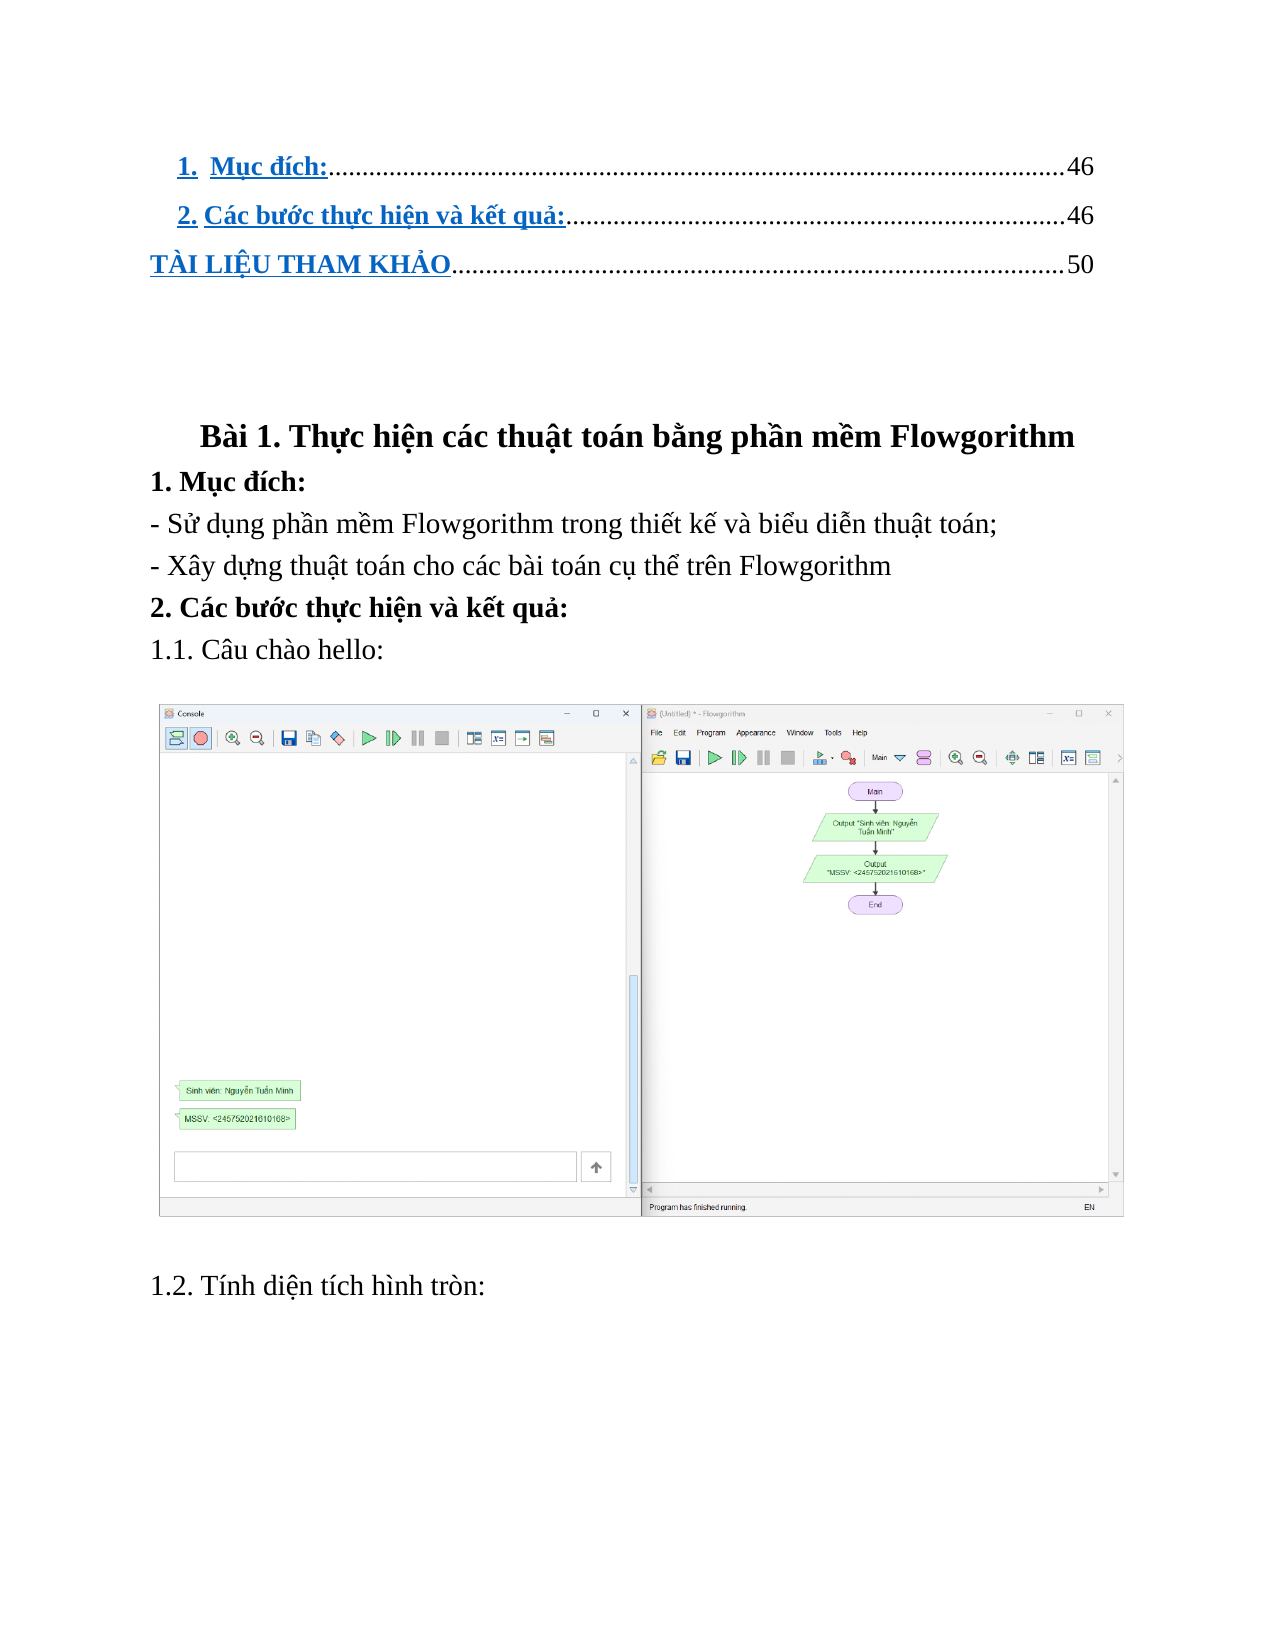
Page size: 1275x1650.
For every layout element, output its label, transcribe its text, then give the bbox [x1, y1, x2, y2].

text - Xây dựng thuật toán cho các bài toán cụ thể trên Flowgorithm [150, 548, 1125, 582]
text 1.2. Tính diện tích hình tròn: [150, 1268, 1125, 1301]
picture [150, 701, 1125, 1218]
text 1. Mục đích: 46 [177, 150, 1125, 181]
text Bài 1. Thực hiện các thuật toán bằng phần mềm Flowgorithm [150, 417, 1125, 455]
text 2. Các bước thực hiện và kết quả: 46 [177, 199, 1125, 230]
text 2. Các bước thực hiện và kết quả: [150, 590, 1125, 624]
text - Sử dụng phần mềm Flowgorithm trong thiết kế và biểu diễn thuật toán; [150, 506, 1125, 540]
text 1. Mục đích: [150, 464, 1125, 498]
text 1.1. Câu chào hello: [150, 632, 1125, 666]
text TÀI LIỆU THAM KHẢO 50 [150, 248, 1125, 280]
